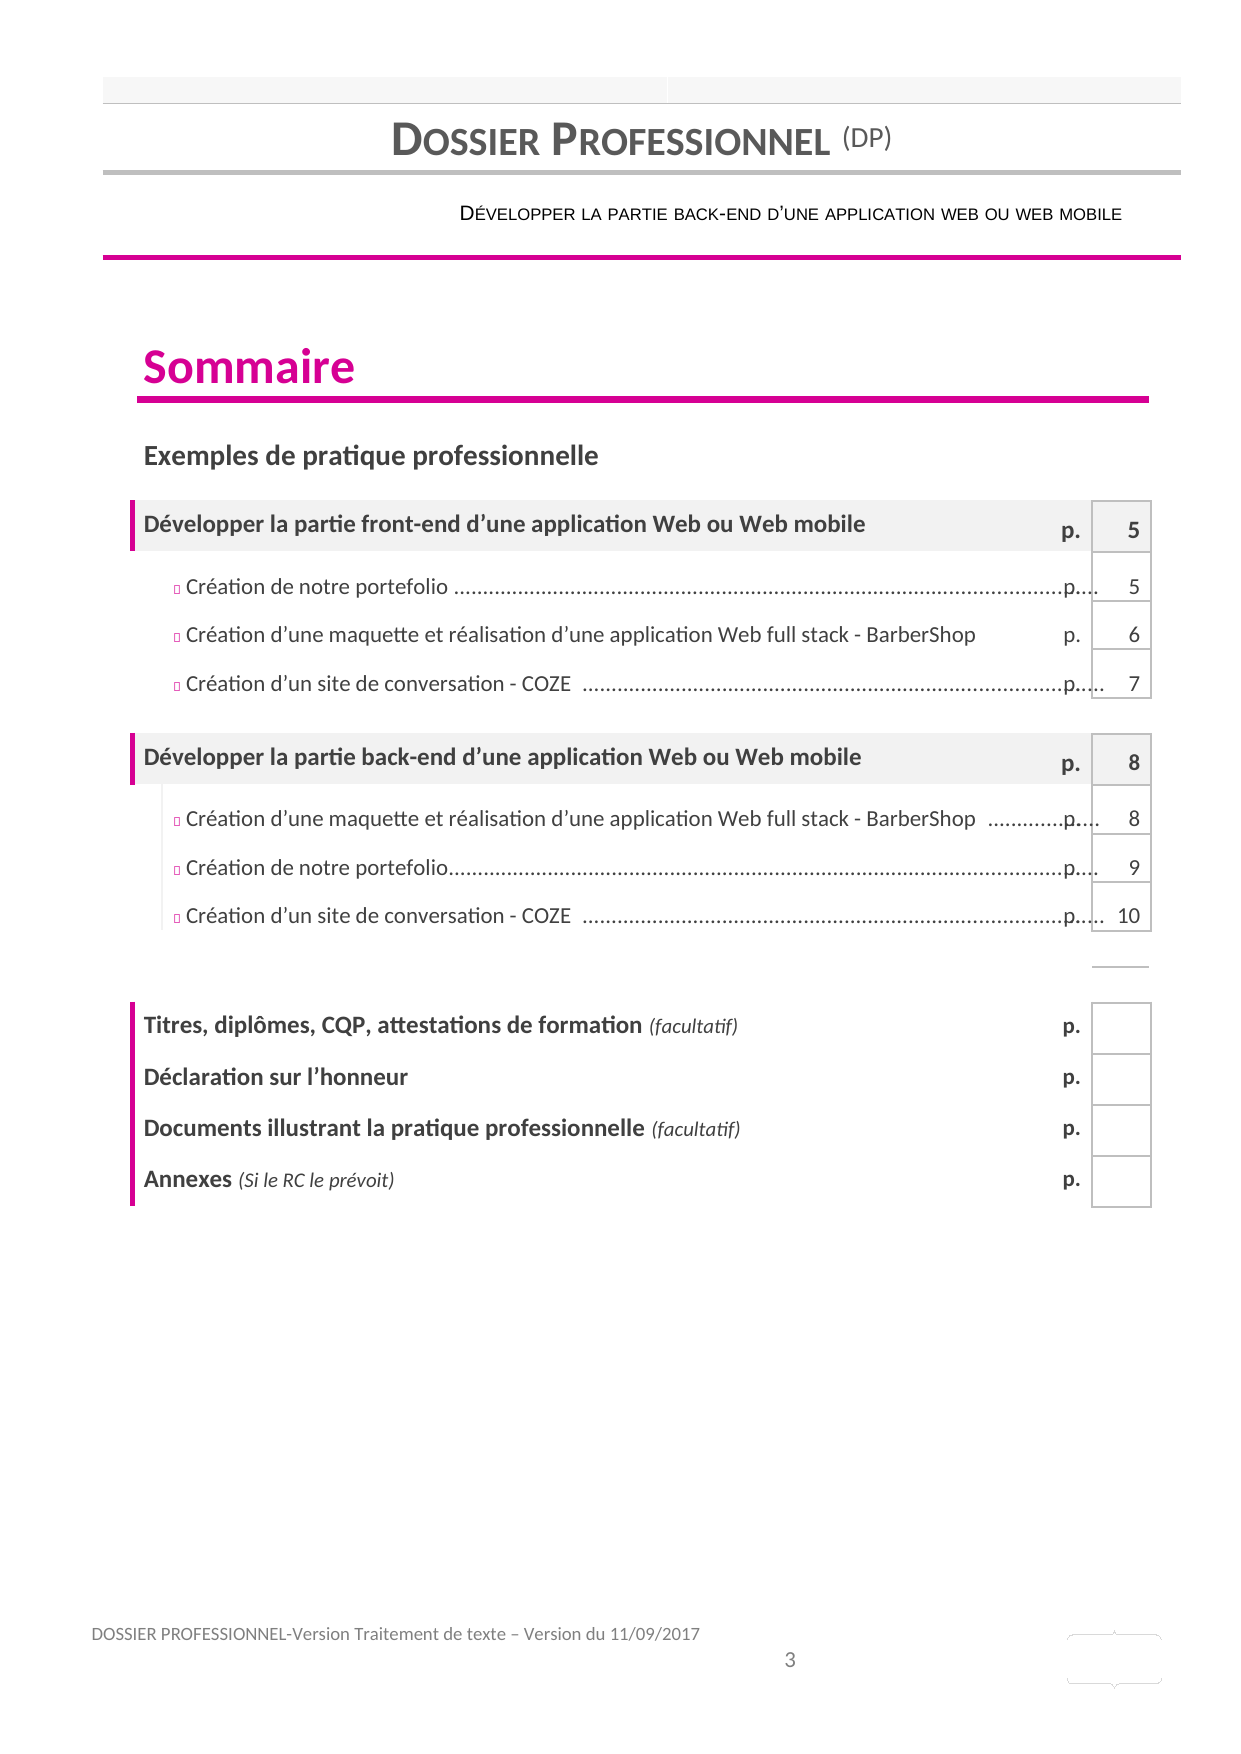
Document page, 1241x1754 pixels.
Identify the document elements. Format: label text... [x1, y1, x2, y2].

table_cell [162, 966, 1048, 1002]
table_cell [132, 966, 162, 1002]
table_cell [1092, 932, 1151, 966]
table_cell [1093, 1106, 1150, 1155]
table_cell [132, 785, 161, 832]
table_cell [132, 648, 162, 697]
table_cell [1093, 1157, 1150, 1206]
table_cell p. [1048, 833, 1091, 881]
table_cell Développer la partie front-end d’une application Web ou Web mobile [135, 500, 1048, 551]
table_cell [132, 881, 161, 929]
table_cell  Création d’une maquette et réalisation d’une application Web full stack - BarberShop p. [163, 784, 1048, 832]
table_cell p. [1048, 784, 1091, 832]
table_header Sommaire [132, 329, 1151, 396]
table_cell 7 [1093, 650, 1150, 697]
table_cell [132, 833, 161, 881]
table_cell Titres, diplômes, CQP, attestations de formation (facultatif) [135, 1002, 1048, 1053]
table_cell  Création d’une maquette et réalisation d’une application Web full stack - BarberShop [162, 600, 1048, 648]
table_cell [162, 697, 1048, 733]
table_cell p. [1048, 551, 1091, 600]
table_cell 8 [1093, 735, 1150, 784]
table_cell p. [1048, 1104, 1091, 1155]
table_cell Déclaration sur l’honneur [135, 1053, 1048, 1104]
table_cell [162, 930, 1048, 966]
table_cell [132, 697, 162, 733]
table_cell Annexes (Si le RC le prévoit) [135, 1155, 1048, 1206]
table_cell p. [1048, 733, 1091, 784]
table_cell p. [1048, 648, 1091, 697]
table_cell  Création de notre portefolio p. [163, 833, 1048, 881]
table_cell [1092, 396, 1151, 500]
table_cell [1048, 930, 1092, 966]
table_cell  Création d’un site de conversation - COZE p [163, 881, 1048, 929]
table_cell p. [1048, 1002, 1091, 1053]
table_cell Développer la partie back-end d’une application Web ou Web mobile [135, 733, 1048, 784]
table_cell [1092, 699, 1151, 733]
table_cell p. [1048, 600, 1091, 648]
table_cell p. [1048, 1155, 1091, 1206]
table_cell [1092, 966, 1151, 1002]
table_cell [132, 551, 162, 600]
table_cell  Création de notre portefolio p. [162, 551, 1048, 600]
table_cell [1048, 966, 1092, 1002]
table_cell [132, 930, 162, 966]
table_cell 9 [1093, 835, 1150, 881]
table_cell 5 [1093, 502, 1150, 551]
table_cell [1093, 1055, 1150, 1104]
table_cell p. [1048, 881, 1091, 929]
table_cell [1093, 1004, 1150, 1053]
table_cell [1048, 697, 1092, 733]
table_cell Documents illustrant la pratique professionnelle (facultatif) [135, 1104, 1048, 1155]
table_cell 6 [1093, 602, 1150, 648]
table_cell 8 [1093, 786, 1150, 832]
table_cell  Création d’un site de conversation - COZE p [162, 648, 1048, 697]
table_cell 10 [1093, 883, 1150, 929]
table_cell Exemples de pratique professionnelle [132, 396, 1092, 500]
table_cell p. [1048, 1053, 1091, 1104]
table_cell 5 [1093, 553, 1150, 600]
table_cell [132, 600, 162, 648]
table_cell p. [1048, 500, 1091, 551]
